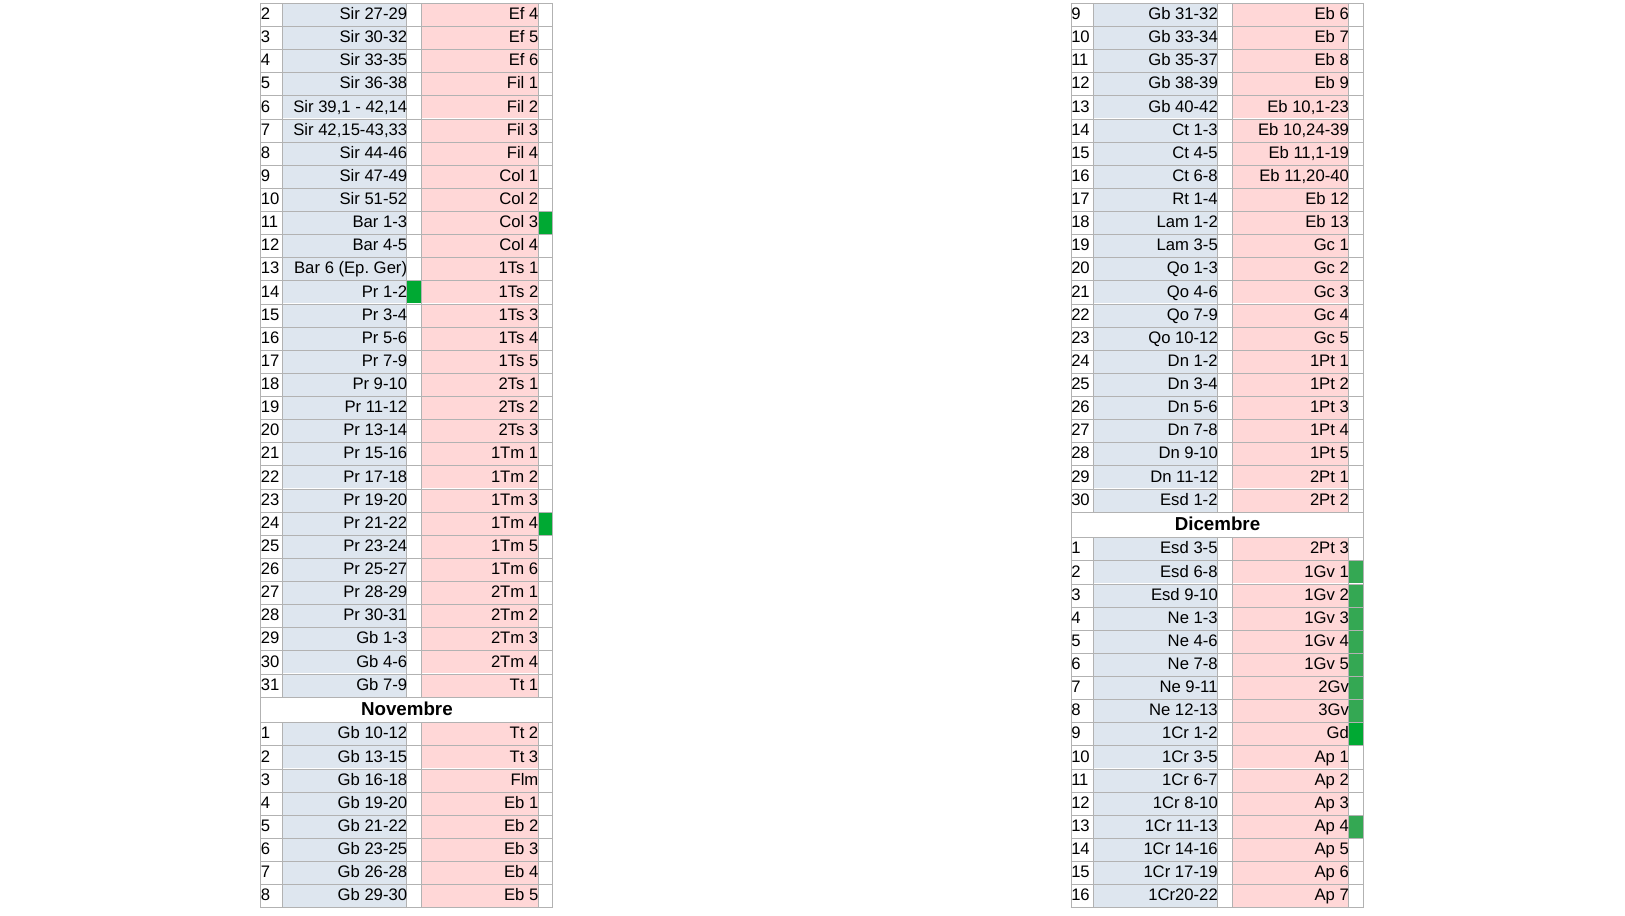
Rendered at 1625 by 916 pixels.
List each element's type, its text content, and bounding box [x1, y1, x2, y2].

table_cell 7 [1072, 677, 1093, 699]
table_cell Sir 33-35 [283, 50, 406, 72]
table_cell [1218, 723, 1232, 745]
table_cell Gc 1 [1233, 235, 1348, 257]
table_cell 25 [261, 536, 282, 558]
table_cell Eb 5 [422, 885, 538, 907]
table_cell [407, 770, 421, 792]
table_cell 1Ts 4 [422, 328, 538, 350]
table_cell Tt 2 [422, 723, 538, 745]
table_cell 14 [1072, 120, 1093, 142]
table_cell [1349, 212, 1363, 234]
table_cell Ap 4 [1233, 816, 1348, 838]
table_cell 1Cr 11-13 [1094, 816, 1217, 838]
table_cell [1349, 746, 1363, 768]
table_cell 2Ts 1 [422, 374, 538, 396]
table_cell [1349, 120, 1363, 142]
table_cell 18 [1072, 212, 1093, 234]
table_cell [1349, 50, 1363, 72]
table_cell 29 [1072, 466, 1093, 488]
table_cell [1218, 793, 1232, 815]
table_cell 28 [1072, 443, 1093, 465]
table_cell [1218, 189, 1232, 211]
table_cell Gb 40-42 [1094, 96, 1217, 118]
table_cell Col 3 [422, 212, 538, 234]
table_cell 12 [1072, 73, 1093, 95]
table_cell Gb 10-12 [283, 723, 406, 745]
table_cell [539, 374, 552, 396]
table_cell [1349, 631, 1363, 653]
table_cell [1349, 490, 1363, 512]
table_cell 4 [1072, 608, 1093, 630]
table_cell [539, 746, 552, 768]
table_cell [1349, 281, 1363, 303]
table_cell Pr 5-6 [283, 328, 406, 350]
table_cell Fil 1 [422, 73, 538, 95]
table_cell Gb 29-30 [283, 885, 406, 907]
table_cell Novembre [261, 698, 552, 722]
table_cell [539, 420, 552, 442]
table_cell 2Tm 3 [422, 628, 538, 650]
table_cell [539, 328, 552, 350]
table_cell 6 [1072, 654, 1093, 676]
table_cell 1Ts 3 [422, 305, 538, 327]
table_cell [407, 351, 421, 373]
table_cell Bar 4-5 [283, 235, 406, 257]
table_cell Eb 11,1-19 [1233, 143, 1348, 165]
table_cell [407, 466, 421, 488]
table_cell Col 1 [422, 166, 538, 188]
table_cell 2Pt 1 [1233, 466, 1348, 488]
table_cell Gb 1-3 [283, 628, 406, 650]
table_cell Ef 4 [422, 4, 538, 26]
table_cell Ap 7 [1233, 885, 1348, 907]
table_cell [407, 723, 421, 745]
table_cell Fil 3 [422, 120, 538, 142]
table_cell Ef 5 [422, 27, 538, 49]
table_cell Col 4 [422, 235, 538, 257]
table_cell 1Cr 3-5 [1094, 746, 1217, 768]
table_cell Gb 31-32 [1094, 4, 1217, 26]
table_cell [1218, 420, 1232, 442]
table_cell [1349, 351, 1363, 373]
table_cell Esd 6-8 [1094, 561, 1217, 583]
table_cell 9 [261, 166, 282, 188]
table_cell [1349, 561, 1363, 583]
table_cell 5 [261, 816, 282, 838]
table_cell Eb 9 [1233, 73, 1348, 95]
table_cell [539, 96, 552, 118]
table_cell 1Gv 4 [1233, 631, 1348, 653]
table_cell 10 [1072, 746, 1093, 768]
table_cell Qo 10-12 [1094, 328, 1217, 350]
table_cell [1349, 258, 1363, 280]
table_cell 1Gv 1 [1233, 561, 1348, 583]
table_cell Ap 1 [1233, 746, 1348, 768]
table_cell [1218, 397, 1232, 419]
table_cell 1Tm 4 [422, 513, 538, 535]
table_cell [1349, 143, 1363, 165]
table_cell Pr 13-14 [283, 420, 406, 442]
table_cell Ap 6 [1233, 862, 1348, 884]
table_cell 11 [1072, 770, 1093, 792]
table_cell 1Tm 3 [422, 490, 538, 512]
table_cell [539, 120, 552, 142]
table_cell [1349, 839, 1363, 861]
table_cell [1349, 538, 1363, 560]
table_cell 9 [1072, 723, 1093, 745]
table_cell Pr 28-29 [283, 582, 406, 604]
table_cell [539, 651, 552, 673]
table_cell [1218, 700, 1232, 722]
table_cell 12 [261, 235, 282, 257]
table_cell 21 [261, 443, 282, 465]
table_cell [539, 536, 552, 558]
table_cell [1218, 212, 1232, 234]
table_cell [407, 27, 421, 49]
table_cell [539, 189, 552, 211]
table_cell [407, 862, 421, 884]
table_cell Dn 7-8 [1094, 420, 1217, 442]
table_cell [1349, 397, 1363, 419]
table_cell [407, 885, 421, 907]
table_cell [539, 816, 552, 838]
table_cell 15 [261, 305, 282, 327]
table_cell 1Ts 2 [422, 281, 538, 303]
table_cell Ap 3 [1233, 793, 1348, 815]
table_cell [1349, 420, 1363, 442]
table_cell Sir 47-49 [283, 166, 406, 188]
table_cell [1349, 677, 1363, 699]
table_cell Ct 4-5 [1094, 143, 1217, 165]
table_cell 1Pt 2 [1233, 374, 1348, 396]
table_cell [1349, 862, 1363, 884]
table_cell 11 [1072, 50, 1093, 72]
table_cell [407, 374, 421, 396]
table_cell Pr 9-10 [283, 374, 406, 396]
table_cell 10 [1072, 27, 1093, 49]
table_cell [407, 258, 421, 280]
table_cell Sir 36-38 [283, 73, 406, 95]
table_cell 19 [261, 397, 282, 419]
table_cell [407, 328, 421, 350]
table_cell Ne 7-8 [1094, 654, 1217, 676]
table_cell Ap 5 [1233, 839, 1348, 861]
table_cell [1218, 746, 1232, 768]
table_cell [539, 793, 552, 815]
table_cell 2 [1072, 561, 1093, 583]
table_cell Esd 3-5 [1094, 538, 1217, 560]
table_cell 1Tm 5 [422, 536, 538, 558]
table_cell 1Tm 2 [422, 466, 538, 488]
table_cell [407, 490, 421, 512]
table_cell [1349, 73, 1363, 95]
table_cell [1218, 166, 1232, 188]
table_cell [1349, 654, 1363, 676]
table_cell Ne 12-13 [1094, 700, 1217, 722]
table_cell [407, 166, 421, 188]
table_cell 18 [261, 374, 282, 396]
table_cell [1218, 258, 1232, 280]
table_cell 1Gv 3 [1233, 608, 1348, 630]
table_cell Dicembre [1072, 513, 1363, 537]
table_cell Sir 30-32 [283, 27, 406, 49]
table_cell [407, 4, 421, 26]
table_cell [1349, 793, 1363, 815]
table_cell 6 [261, 96, 282, 118]
table_cell [539, 143, 552, 165]
table_cell Esd 9-10 [1094, 585, 1217, 607]
table_cell 4 [261, 793, 282, 815]
table_cell [407, 793, 421, 815]
table_cell 14 [1072, 839, 1093, 861]
table_cell 2Ts 2 [422, 397, 538, 419]
table_cell Gb 33-34 [1094, 27, 1217, 49]
table_cell 25 [1072, 374, 1093, 396]
table_cell [539, 27, 552, 49]
table_cell [539, 513, 552, 535]
table_cell [539, 50, 552, 72]
table_cell Ne 1-3 [1094, 608, 1217, 630]
table_cell 1Tm 1 [422, 443, 538, 465]
table_cell [1349, 374, 1363, 396]
table_cell Sir 44-46 [283, 143, 406, 165]
table_cell Fil 4 [422, 143, 538, 165]
table_cell [407, 816, 421, 838]
table_cell Pr 17-18 [283, 466, 406, 488]
table_cell [407, 746, 421, 768]
table_cell 2 [261, 746, 282, 768]
table_cell 16 [1072, 166, 1093, 188]
table_cell Eb 13 [1233, 212, 1348, 234]
table_cell [1349, 585, 1363, 607]
table_cell 3 [1072, 585, 1093, 607]
table_cell Gb 16-18 [283, 770, 406, 792]
table_cell 1Tm 6 [422, 559, 538, 581]
table_cell [1218, 50, 1232, 72]
table_cell [1349, 608, 1363, 630]
table_cell 5 [1072, 631, 1093, 653]
table_cell 26 [261, 559, 282, 581]
table_cell 23 [261, 490, 282, 512]
table_cell [539, 675, 552, 697]
table_cell Dn 1-2 [1094, 351, 1217, 373]
table_cell 17 [261, 351, 282, 373]
table_cell [407, 96, 421, 118]
table_cell [1218, 770, 1232, 792]
table_cell [407, 536, 421, 558]
table_cell Gb 7-9 [283, 675, 406, 697]
table_cell 1 [261, 723, 282, 745]
table_cell [407, 143, 421, 165]
table_cell [407, 651, 421, 673]
table_cell [1218, 351, 1232, 373]
table_cell 1Cr 6-7 [1094, 770, 1217, 792]
table_cell [407, 73, 421, 95]
table_cell 17 [1072, 189, 1093, 211]
table_cell 3 [261, 770, 282, 792]
table_cell 1Pt 5 [1233, 443, 1348, 465]
table_cell [407, 582, 421, 604]
table_cell Eb 3 [422, 839, 538, 861]
table_cell 1Cr 17-19 [1094, 862, 1217, 884]
table_cell [1349, 700, 1363, 722]
table_cell [1218, 73, 1232, 95]
table_cell Esd 1-2 [1094, 490, 1217, 512]
table_cell [539, 166, 552, 188]
table_cell Dn 3-4 [1094, 374, 1217, 396]
table_cell [407, 305, 421, 327]
table_cell [1218, 4, 1232, 26]
table_cell 14 [261, 281, 282, 303]
table_cell [1218, 235, 1232, 257]
table_cell [407, 420, 421, 442]
table_cell [1349, 816, 1363, 838]
table_cell Sir 27-29 [283, 4, 406, 26]
table_cell Qo 4-6 [1094, 281, 1217, 303]
table_cell 2 [261, 4, 282, 26]
table_cell 26 [1072, 397, 1093, 419]
table_cell Qo 7-9 [1094, 305, 1217, 327]
table_cell [1349, 235, 1363, 257]
table_cell Eb 12 [1233, 189, 1348, 211]
table_cell Eb 8 [1233, 50, 1348, 72]
table_cell Pr 15-16 [283, 443, 406, 465]
table_cell Gb 13-15 [283, 746, 406, 768]
table_cell [1218, 96, 1232, 118]
table_cell 11 [261, 212, 282, 234]
table_cell [407, 443, 421, 465]
table_cell [539, 305, 552, 327]
table_cell [539, 559, 552, 581]
table_cell [1218, 538, 1232, 560]
table_cell 21 [1072, 281, 1093, 303]
table_cell 22 [261, 466, 282, 488]
table_cell [1218, 585, 1232, 607]
table_cell 6 [261, 839, 282, 861]
table_cell 1Pt 3 [1233, 397, 1348, 419]
table_cell [407, 605, 421, 627]
table_cell [1218, 862, 1232, 884]
table_cell [1349, 443, 1363, 465]
table_cell Gb 21-22 [283, 816, 406, 838]
table_cell Eb 10,1-23 [1233, 96, 1348, 118]
table_cell [1218, 466, 1232, 488]
table_cell 30 [1072, 490, 1093, 512]
table_cell 15 [1072, 862, 1093, 884]
table_cell 1 [1072, 538, 1093, 560]
table_cell [539, 605, 552, 627]
table_cell [539, 351, 552, 373]
table_cell Ne 4-6 [1094, 631, 1217, 653]
table_cell 2Gv [1233, 677, 1348, 699]
table_cell Gc 4 [1233, 305, 1348, 327]
table_cell [539, 258, 552, 280]
table_cell 9 [1072, 4, 1093, 26]
table_cell [539, 4, 552, 26]
table_cell Eb 6 [1233, 4, 1348, 26]
table_cell 12 [1072, 793, 1093, 815]
table_cell Ef 6 [422, 50, 538, 72]
table_cell 1Cr 14-16 [1094, 839, 1217, 861]
table_cell 28 [261, 605, 282, 627]
table_cell 29 [261, 628, 282, 650]
table_cell [407, 120, 421, 142]
table_cell 3Gv [1233, 700, 1348, 722]
table_cell [539, 443, 552, 465]
table_cell Flm [422, 770, 538, 792]
table_cell [1218, 631, 1232, 653]
table_cell [1218, 281, 1232, 303]
table_cell [539, 466, 552, 488]
table_cell Pr 11-12 [283, 397, 406, 419]
table_cell [1218, 654, 1232, 676]
table_cell 2Pt 3 [1233, 538, 1348, 560]
table_cell Eb 1 [422, 793, 538, 815]
table_cell Ct 1-3 [1094, 120, 1217, 142]
table_cell 10 [261, 189, 282, 211]
table_cell Pr 25-27 [283, 559, 406, 581]
table_cell [407, 839, 421, 861]
table_cell [1349, 189, 1363, 211]
table_cell [1218, 816, 1232, 838]
table_cell 4 [261, 50, 282, 72]
table_cell 20 [261, 420, 282, 442]
table_cell [407, 189, 421, 211]
table_cell Gc 5 [1233, 328, 1348, 350]
table_cell Col 2 [422, 189, 538, 211]
table_cell Gb 4-6 [283, 651, 406, 673]
table_cell 19 [1072, 235, 1093, 257]
table_cell Gc 2 [1233, 258, 1348, 280]
table_cell 13 [1072, 816, 1093, 838]
table_cell Eb 2 [422, 816, 538, 838]
table_cell [407, 513, 421, 535]
table_cell [539, 582, 552, 604]
table_cell [539, 235, 552, 257]
table_cell [539, 839, 552, 861]
table_cell Ne 9-11 [1094, 677, 1217, 699]
table_cell 8 [261, 143, 282, 165]
table_cell [1349, 328, 1363, 350]
table_cell 24 [261, 513, 282, 535]
table_cell Sir 39,1 - 42,14 [283, 96, 406, 118]
table_cell [407, 675, 421, 697]
table_cell 27 [1072, 420, 1093, 442]
table_cell [539, 397, 552, 419]
table_cell Pr 30-31 [283, 605, 406, 627]
table_cell Qo 1-3 [1094, 258, 1217, 280]
table_cell [1349, 305, 1363, 327]
table_cell Pr 19-20 [283, 490, 406, 512]
table_cell Eb 7 [1233, 27, 1348, 49]
table_cell 8 [261, 885, 282, 907]
table_cell Rt 1-4 [1094, 189, 1217, 211]
table_cell [1349, 96, 1363, 118]
table_cell 13 [261, 258, 282, 280]
table_cell Eb 4 [422, 862, 538, 884]
table_cell [1218, 328, 1232, 350]
table_cell 8 [1072, 700, 1093, 722]
table_cell [1349, 885, 1363, 907]
table_cell 23 [1072, 328, 1093, 350]
table_cell [539, 885, 552, 907]
table_cell Pr 23-24 [283, 536, 406, 558]
table_cell [1218, 27, 1232, 49]
table_cell Lam 3-5 [1094, 235, 1217, 257]
table_cell Ct 6-8 [1094, 166, 1217, 188]
table_cell [407, 212, 421, 234]
table_cell [1349, 4, 1363, 26]
table_cell Sir 51-52 [283, 189, 406, 211]
table_cell 2Tm 2 [422, 605, 538, 627]
table_cell Pr 1-2 [283, 281, 406, 303]
table_cell Gb 35-37 [1094, 50, 1217, 72]
table_cell 22 [1072, 305, 1093, 327]
table_cell [1218, 490, 1232, 512]
table_cell 16 [1072, 885, 1093, 907]
table_cell [1218, 677, 1232, 699]
table_cell Gb 26-28 [283, 862, 406, 884]
table_cell [1218, 885, 1232, 907]
table_cell Gb 19-20 [283, 793, 406, 815]
table_cell [1218, 839, 1232, 861]
table_cell [1218, 143, 1232, 165]
table_cell 27 [261, 582, 282, 604]
table_cell 30 [261, 651, 282, 673]
table_cell [1218, 443, 1232, 465]
table_cell Eb 11,20-40 [1233, 166, 1348, 188]
table_cell Eb 10,24-39 [1233, 120, 1348, 142]
table_cell Sir 42,15-43,33 [283, 120, 406, 142]
table_cell [1349, 770, 1363, 792]
table_cell [1349, 466, 1363, 488]
table_cell Bar 1-3 [283, 212, 406, 234]
table_cell [1218, 305, 1232, 327]
table_cell 5 [261, 73, 282, 95]
table_cell [407, 397, 421, 419]
table_cell 31 [261, 675, 282, 697]
table_cell 1Cr 8-10 [1094, 793, 1217, 815]
table_cell Gd [1233, 723, 1348, 745]
table_cell [407, 235, 421, 257]
table_cell 7 [261, 120, 282, 142]
table_cell Gb 38-39 [1094, 73, 1217, 95]
table_cell 13 [1072, 96, 1093, 118]
table_cell 20 [1072, 258, 1093, 280]
table_cell [539, 281, 552, 303]
table_cell [1349, 723, 1363, 745]
table_cell Bar 6 (Ep. Ger) [283, 258, 406, 280]
table_cell [1218, 120, 1232, 142]
table_cell 1Pt 4 [1233, 420, 1348, 442]
table_cell 1Ts 1 [422, 258, 538, 280]
table_cell [539, 490, 552, 512]
table_cell Tt 3 [422, 746, 538, 768]
table_cell [1218, 608, 1232, 630]
table_cell 2Pt 2 [1233, 490, 1348, 512]
table_cell [407, 628, 421, 650]
table_cell Ap 2 [1233, 770, 1348, 792]
table_cell Gb 23-25 [283, 839, 406, 861]
table_cell Dn 9-10 [1094, 443, 1217, 465]
table_cell Dn 5-6 [1094, 397, 1217, 419]
table_cell [407, 50, 421, 72]
table_cell [539, 770, 552, 792]
table_cell 2Ts 3 [422, 420, 538, 442]
table_cell 16 [261, 328, 282, 350]
table_cell [407, 559, 421, 581]
table_cell 1Pt 1 [1233, 351, 1348, 373]
table_cell [539, 628, 552, 650]
table_cell 1Gv 5 [1233, 654, 1348, 676]
table_cell 1Cr20-22 [1094, 885, 1217, 907]
table_cell 1Cr 1-2 [1094, 723, 1217, 745]
table_cell 3 [261, 27, 282, 49]
table_cell [1218, 561, 1232, 583]
table_cell 2Tm 1 [422, 582, 538, 604]
table_cell [407, 281, 421, 303]
table_cell Pr 7-9 [283, 351, 406, 373]
table_cell [1349, 27, 1363, 49]
table_cell Lam 1-2 [1094, 212, 1217, 234]
table_cell Tt 1 [422, 675, 538, 697]
table_cell 7 [261, 862, 282, 884]
table_cell Pr 3-4 [283, 305, 406, 327]
table_cell [539, 73, 552, 95]
table_cell Fil 2 [422, 96, 538, 118]
table_cell [539, 212, 552, 234]
table_cell [1218, 374, 1232, 396]
table_cell [1349, 166, 1363, 188]
table_cell Pr 21-22 [283, 513, 406, 535]
table_cell 1Gv 2 [1233, 585, 1348, 607]
table_cell Gc 3 [1233, 281, 1348, 303]
table_cell [539, 862, 552, 884]
table_cell [539, 723, 552, 745]
table_cell 1Ts 5 [422, 351, 538, 373]
table_cell Dn 11-12 [1094, 466, 1217, 488]
table_cell 15 [1072, 143, 1093, 165]
table_cell 2Tm 4 [422, 651, 538, 673]
table_cell 24 [1072, 351, 1093, 373]
